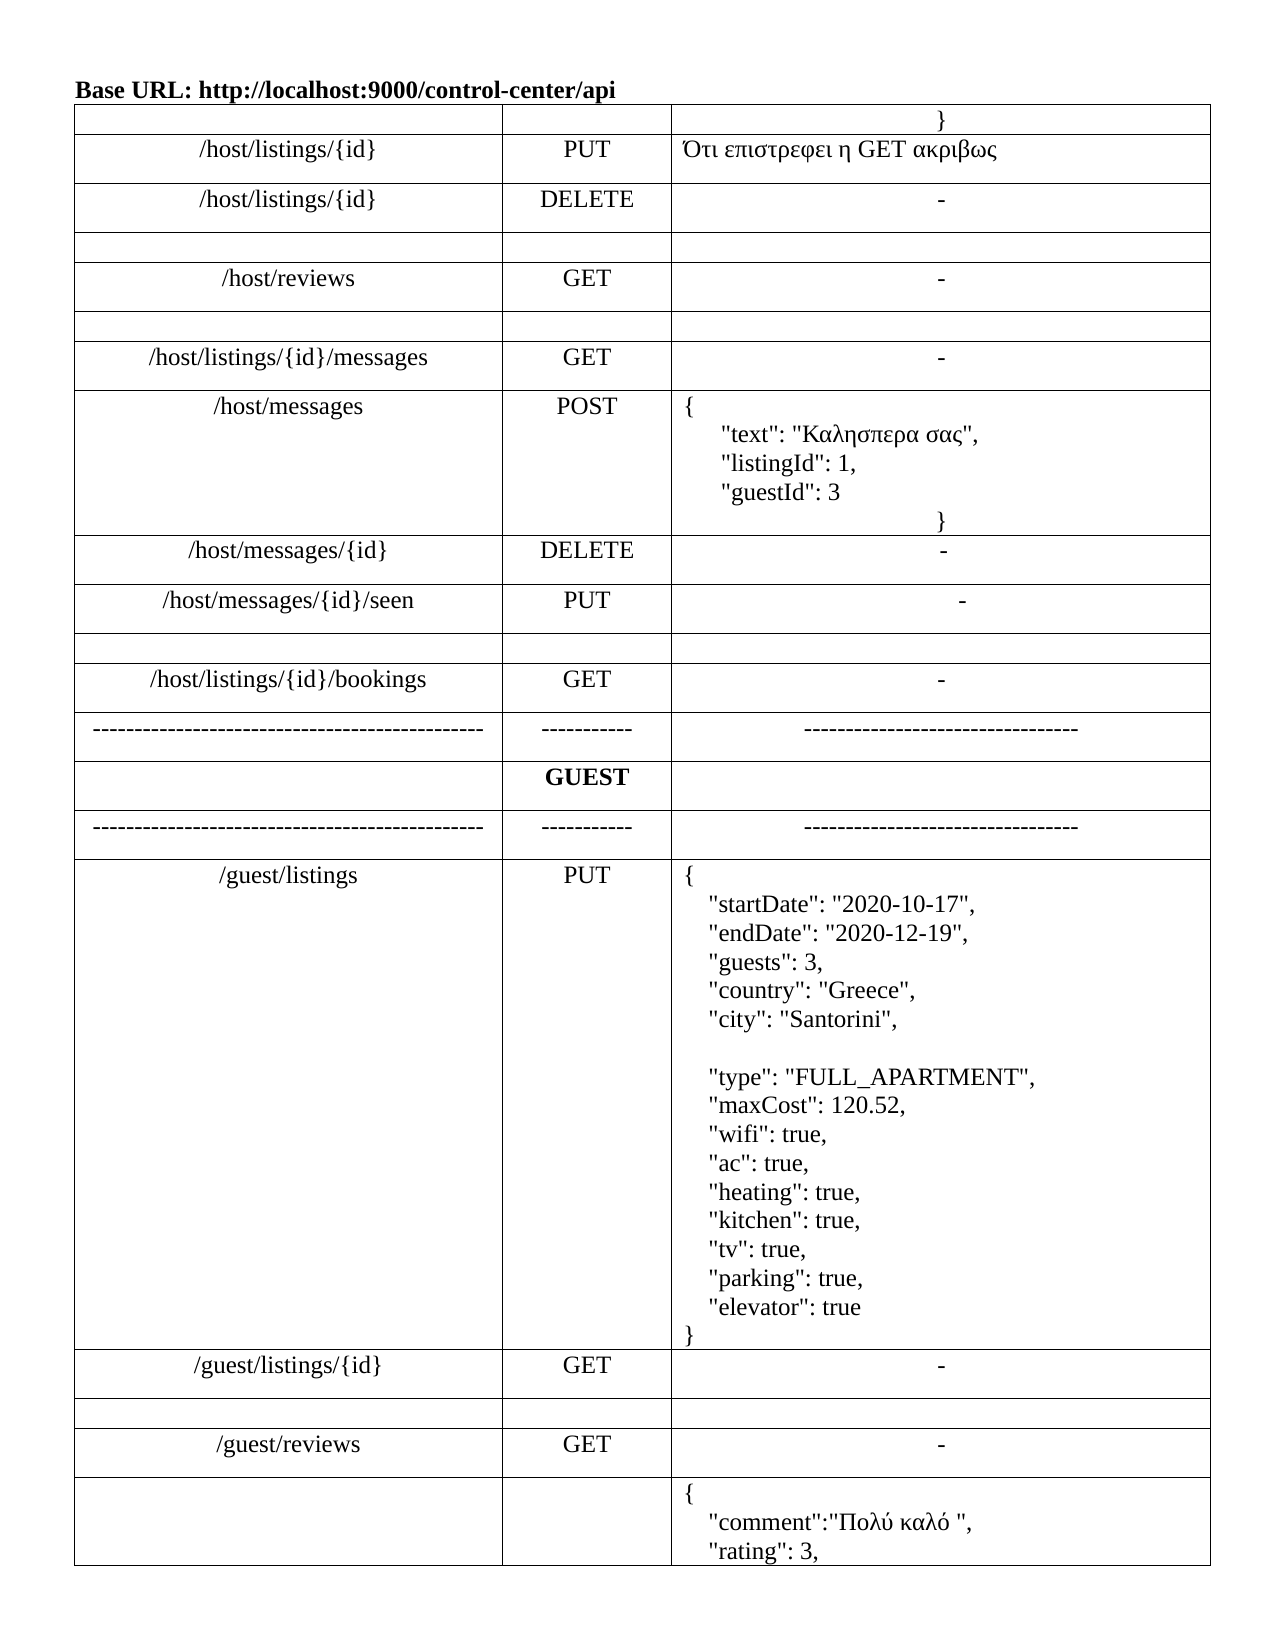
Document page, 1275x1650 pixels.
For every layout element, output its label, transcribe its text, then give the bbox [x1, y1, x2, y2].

table_cell [672, 1399, 1210, 1428]
table_cell /guest/listings/{id} [75, 1350, 502, 1398]
table_cell [672, 762, 1210, 810]
table_cell GET [503, 1350, 671, 1398]
table_cell ----------------------------------------------- [75, 811, 502, 859]
table_cell [1211, 1398, 1275, 1428]
table_cell /host/messages/{id} [75, 536, 502, 584]
table_cell ----------- [503, 811, 671, 859]
table_cell PUT [503, 860, 671, 1349]
table_cell [1211, 390, 1275, 534]
table_cell [1211, 633, 1275, 663]
table_cell [1211, 535, 1275, 584]
table_cell [75, 1399, 502, 1428]
table_cell [1211, 311, 1275, 341]
table_cell [75, 634, 502, 663]
table_cell { "startDate": "2020-10-17", "endDate": "2020-12-19", "guests": 3, "country": "Greece", "city": "Santorini", "type": "FULL_APARTMENT", "maxCost": 120.52, "wifi": true, "ac": true, "heating": true, "kitchen": true, "tv": true, "parking": true, "elevator": true } [672, 860, 1210, 1349]
table_cell - [672, 263, 1210, 311]
table_cell [503, 312, 671, 341]
table_cell [1211, 859, 1275, 1349]
table_cell [1211, 341, 1275, 390]
table_cell /host/reviews [75, 263, 502, 311]
table_cell --------------------------------- [672, 713, 1210, 761]
table_cell [1211, 1477, 1275, 1564]
table_cell /host/listings/{id}/bookings [75, 664, 502, 712]
table_cell - [672, 1429, 1210, 1477]
table_cell DELETE [503, 184, 671, 232]
table_cell [503, 1478, 671, 1564]
table_cell [75, 312, 502, 341]
table_cell [1211, 584, 1275, 633]
table_cell [1211, 761, 1275, 810]
table_cell ----------------------------------------------- [75, 713, 502, 761]
table_cell POST [503, 391, 671, 534]
table_cell } [672, 105, 1210, 133]
table_cell [1211, 663, 1275, 712]
table_cell [503, 1399, 671, 1428]
table_cell [75, 1478, 502, 1564]
table_cell Ότι επιστρεφει η GET ακριβως [672, 135, 1210, 183]
table_cell /guest/listings [75, 860, 502, 1349]
table_cell [672, 312, 1210, 341]
table_cell DELETE [503, 536, 671, 584]
table_cell [1211, 134, 1275, 183]
table_cell [672, 634, 1210, 663]
table_cell - [672, 585, 1210, 633]
table_cell [503, 105, 671, 133]
table_cell /host/listings/{id} [75, 184, 502, 232]
table_cell [1211, 712, 1275, 761]
table_cell [503, 233, 671, 262]
table_cell /guest/reviews [75, 1429, 502, 1477]
table_cell /host/listings/{id} [75, 135, 502, 183]
table_cell - [672, 184, 1210, 232]
table_cell { "comment":"Πολύ καλό ", "rating": 3, [672, 1478, 1210, 1564]
table_cell GET [503, 1429, 671, 1477]
table_cell - [672, 1350, 1210, 1398]
table_cell [1211, 262, 1275, 311]
table_cell GET [503, 342, 671, 390]
table_cell [1211, 232, 1275, 262]
table_cell [75, 233, 502, 262]
table_cell PUT [503, 135, 671, 183]
table_cell [75, 762, 502, 810]
table_cell /host/listings/{id}/messages [75, 342, 502, 390]
table_cell /host/messages/{id}/seen [75, 585, 502, 633]
table_cell [75, 105, 502, 133]
table_cell - [672, 342, 1210, 390]
table_cell PUT [503, 585, 671, 633]
table_cell [1211, 1349, 1275, 1398]
table_cell [672, 233, 1210, 262]
table_cell - [672, 664, 1210, 712]
table_cell [1211, 183, 1275, 232]
table_cell --------------------------------- [672, 811, 1210, 859]
table_cell [503, 634, 671, 663]
table_cell GET [503, 263, 671, 311]
table_cell /host/messages [75, 391, 502, 534]
table_cell GET [503, 664, 671, 712]
table_cell GUEST [503, 762, 671, 810]
table_cell [1211, 810, 1275, 859]
table_cell - [672, 536, 1210, 584]
table_cell ----------- [503, 713, 671, 761]
table_cell [1211, 1428, 1275, 1477]
table_cell [1211, 104, 1275, 133]
table_cell { "text": "Καλησπερα σας", "listingId": 1, "guestId": 3 } [672, 391, 1210, 534]
